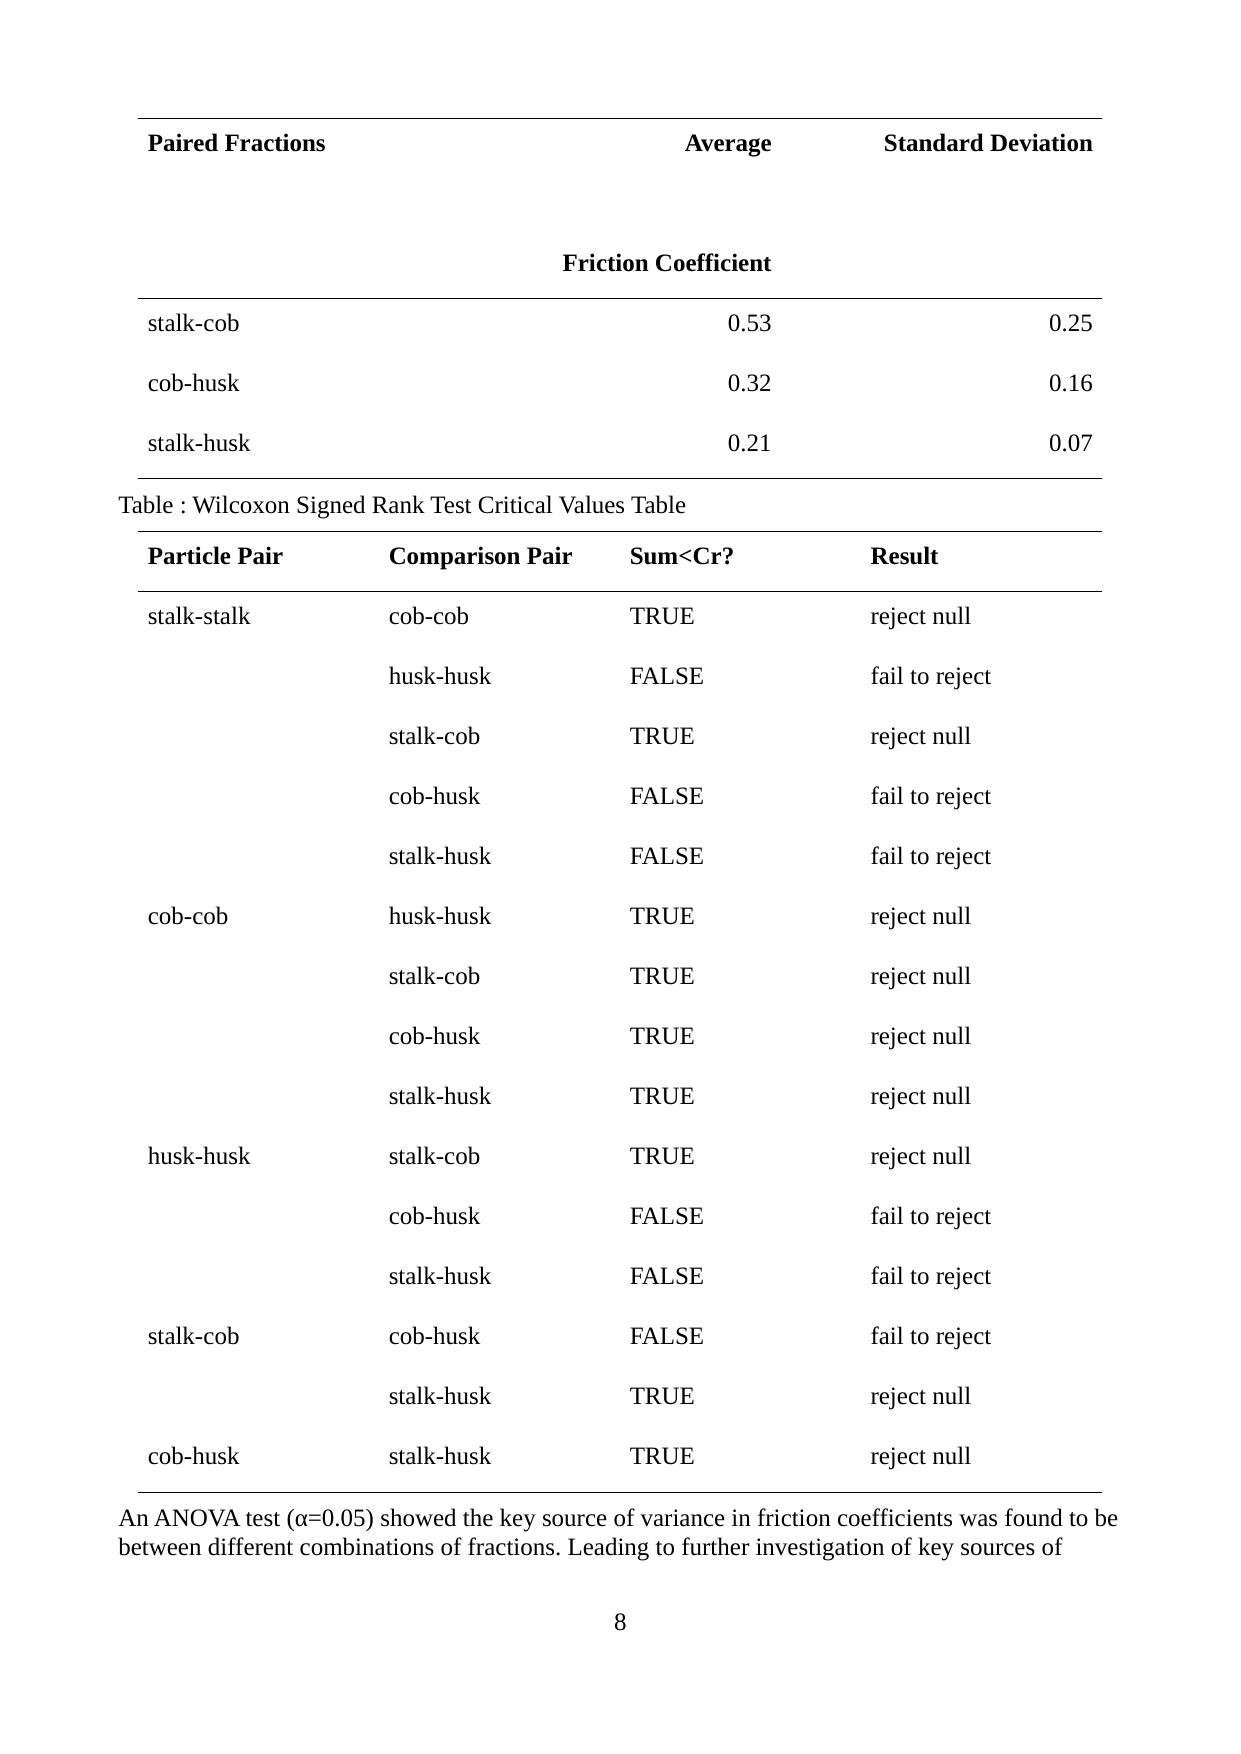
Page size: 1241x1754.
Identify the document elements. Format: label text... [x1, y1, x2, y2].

table_cell stalk-husk [379, 1072, 620, 1132]
table_cell FALSE [620, 772, 861, 832]
table_cell fail to reject [861, 1312, 1102, 1372]
table_cell stalk-cob [138, 299, 459, 358]
table_cell TRUE [620, 1432, 861, 1492]
table_cell stalk-husk [138, 418, 459, 478]
table_header Average [460, 119, 781, 178]
table_header Comparison Pair [379, 532, 620, 591]
table_cell FALSE [620, 832, 861, 892]
table_cell 0.07 [781, 418, 1102, 478]
table_cell [138, 1192, 379, 1252]
table_cell 0.25 [781, 299, 1102, 358]
table_cell Friction Coefficient [460, 238, 781, 298]
table_cell [781, 178, 1102, 238]
table_cell [460, 178, 781, 238]
table_cell FALSE [620, 1312, 861, 1372]
table_header Particle Pair [138, 532, 379, 591]
table_cell stalk-husk [379, 1432, 620, 1492]
table_cell cob-cob [379, 592, 620, 652]
table_cell reject null [861, 952, 1102, 1012]
table_header Standard Deviation [781, 119, 1102, 178]
table_cell TRUE [620, 712, 861, 772]
table_cell cob-husk [379, 1012, 620, 1072]
table_cell TRUE [620, 1072, 861, 1132]
table_cell [138, 832, 379, 892]
table_cell fail to reject [861, 832, 1102, 892]
table_cell fail to reject [861, 1192, 1102, 1252]
table_cell [781, 238, 1102, 298]
table_cell [138, 712, 379, 772]
table_cell reject null [861, 592, 1102, 652]
table_cell reject null [861, 1012, 1102, 1072]
table_cell reject null [861, 1072, 1102, 1132]
table_cell TRUE [620, 892, 861, 952]
table_cell reject null [861, 712, 1102, 772]
table_cell TRUE [620, 592, 861, 652]
table_header Sum<Cr? [620, 532, 861, 591]
table_cell cob-cob [138, 892, 379, 952]
table_cell FALSE [620, 1192, 861, 1252]
table_cell 0.32 [460, 358, 781, 418]
table_cell reject null [861, 892, 1102, 952]
table_cell 0.16 [781, 358, 1102, 418]
table_cell 0.21 [460, 418, 781, 478]
table_cell [138, 1372, 379, 1432]
table_cell reject null [861, 1372, 1102, 1432]
table_cell stalk-cob [379, 1132, 620, 1192]
table_cell stalk-cob [379, 712, 620, 772]
text An ANOVA test (α=0.05) showed the key source of variance in friction coefficients was found to be between different combinations of fractions. Leading to further investigation of key sources of [118, 1503, 1122, 1561]
table_cell cob-husk [138, 1432, 379, 1492]
table_cell TRUE [620, 952, 861, 1012]
table_header Paired Fractions [138, 119, 459, 178]
table_cell stalk-cob [138, 1312, 379, 1372]
table_cell [138, 1072, 379, 1132]
table_cell stalk-husk [379, 832, 620, 892]
table_cell stalk-husk [379, 1252, 620, 1312]
table_cell TRUE [620, 1012, 861, 1072]
table_cell fail to reject [861, 1252, 1102, 1312]
table_header Result [861, 532, 1102, 591]
table_cell fail to reject [861, 652, 1102, 712]
table_cell fail to reject [861, 772, 1102, 832]
table_cell stalk-cob [379, 952, 620, 1012]
table_cell [138, 178, 459, 238]
table_cell [138, 1252, 379, 1312]
table_cell cob-husk [379, 772, 620, 832]
table_cell stalk-husk [379, 1372, 620, 1432]
table_cell stalk-stalk [138, 592, 379, 652]
table_cell TRUE [620, 1132, 861, 1192]
table_cell [138, 1012, 379, 1072]
table_cell cob-husk [379, 1192, 620, 1252]
table_cell reject null [861, 1432, 1102, 1492]
table_cell 0.53 [460, 299, 781, 358]
table_cell husk-husk [379, 652, 620, 712]
table_cell [138, 238, 459, 298]
table_cell TRUE [620, 1372, 861, 1432]
table_cell husk-husk [379, 892, 620, 952]
table_cell reject null [861, 1132, 1102, 1192]
table_cell [138, 652, 379, 712]
table_cell [138, 772, 379, 832]
table_cell FALSE [620, 1252, 861, 1312]
table_cell [138, 952, 379, 1012]
text Table : Wilcoxon Signed Rank Test Critical Values Table [118, 490, 1122, 519]
table_cell cob-husk [138, 358, 459, 418]
table_cell FALSE [620, 652, 861, 712]
table_cell husk-husk [138, 1132, 379, 1192]
table_cell cob-husk [379, 1312, 620, 1372]
